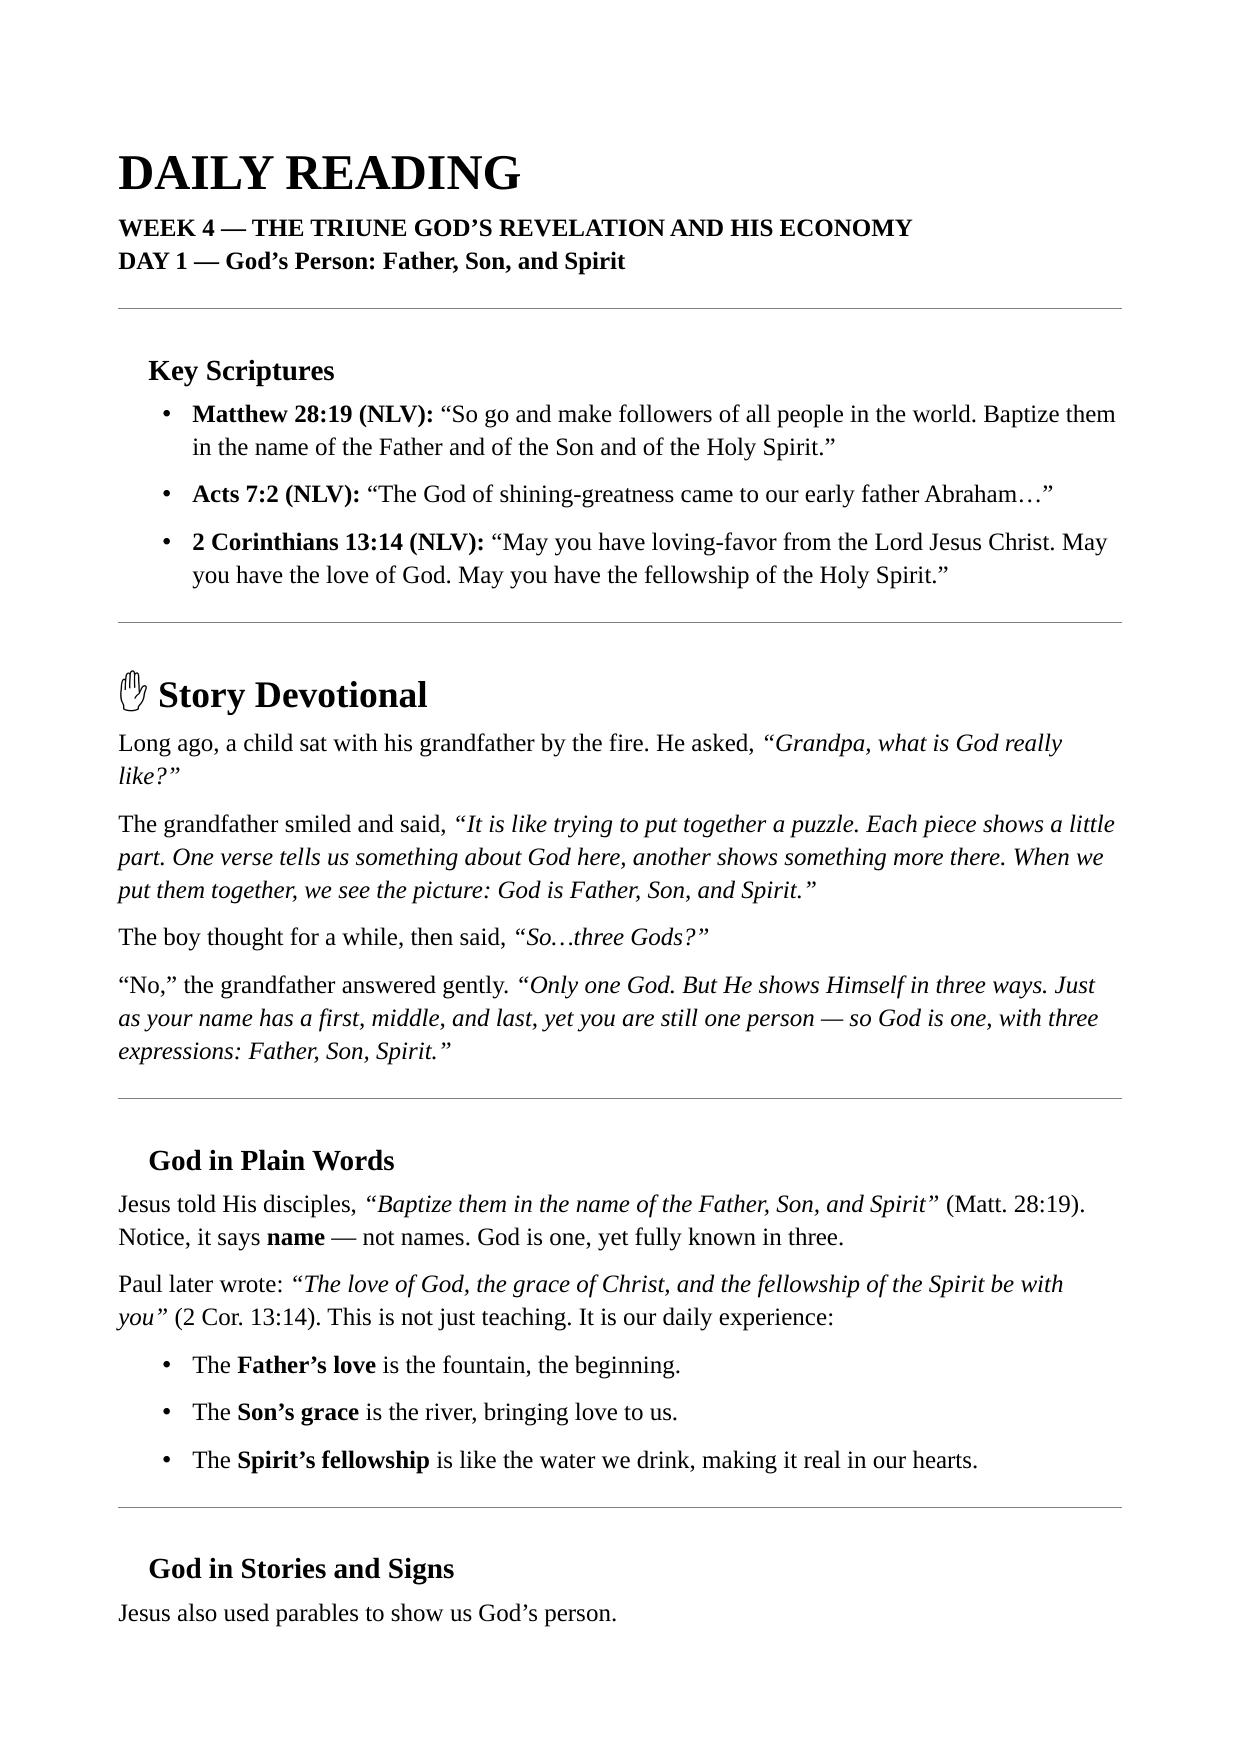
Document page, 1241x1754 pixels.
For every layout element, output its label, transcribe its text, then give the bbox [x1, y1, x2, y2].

text Long ago, a child sat with his grandfather by the fire. He asked, “Grandpa, what is God really like?” [118, 728, 1122, 790]
text Paul later wrote: “The love of God, the grace of Christ, and the fellowship of the Spirit be with you” (2 Cor. 13:14). This is not just teaching. It is our daily experience: [118, 1269, 1122, 1331]
text “No,” the grandfather answered gently. “Only one God. But He shows Himself in three ways. Just as your name has a first, middle, and last, yet you are still one person — so God is one, with three expressions: Father, Son, Spirit.” [118, 970, 1122, 1065]
subtitle DAILY READING [118, 143, 1122, 201]
text The grandfather smiled and said, “It is like trying to put together a puzzle. Each piece shows a little part. One verse tells us something about God here, another shows something more there. When we put them together, we see the picture: God is Father, Son, and Spirit.” [118, 809, 1122, 904]
subtitle ✨ God in Plain Words [118, 1143, 1122, 1176]
list Matthew 28:19 (NLV): “So go and make followers of all people in the world. Baptize them in the name of the Father and of the Son and of the Holy Spirit.” [162, 399, 1122, 460]
list The Son’s grace is the river, bringing love to us. [162, 1397, 1122, 1426]
subtitle 📖 Key Scriptures [118, 353, 1122, 386]
text Jesus told His disciples, “Baptize them in the name of the Father, Son, and Spirit” (Matt. 28:19). Notice, it says name — not names. God is one, yet fully known in three. [118, 1189, 1122, 1250]
list 2 Corinthians 13:14 (NLV): “May you have loving-favor from the Lord Jesus Christ. May you have the love of God. May you have the fellowship of the Holy Spirit.” [162, 527, 1122, 589]
text WEEK 4 — THE TRIUNE GOD’S REVELATION AND HIS ECONOMY DAY 1 — God’s Person: Father, Son, and Spirit [118, 213, 1122, 275]
subtitle ✨ God in Stories and Signs [118, 1552, 1122, 1585]
subtitle ✋ Story Devotional [118, 673, 1122, 716]
list The Father’s love is the fountain, the beginning. [162, 1350, 1122, 1379]
text Jesus also used parables to show us God’s person. [118, 1598, 1122, 1626]
list Acts 7:2 (NLV): “The God of shining-greatness came to our early father Abraham…” [162, 479, 1122, 508]
text The boy thought for a while, then said, “So…three Gods?” [118, 922, 1122, 951]
list The Spirit’s fellowship is like the water we drink, making it real in our hearts. [162, 1445, 1122, 1474]
